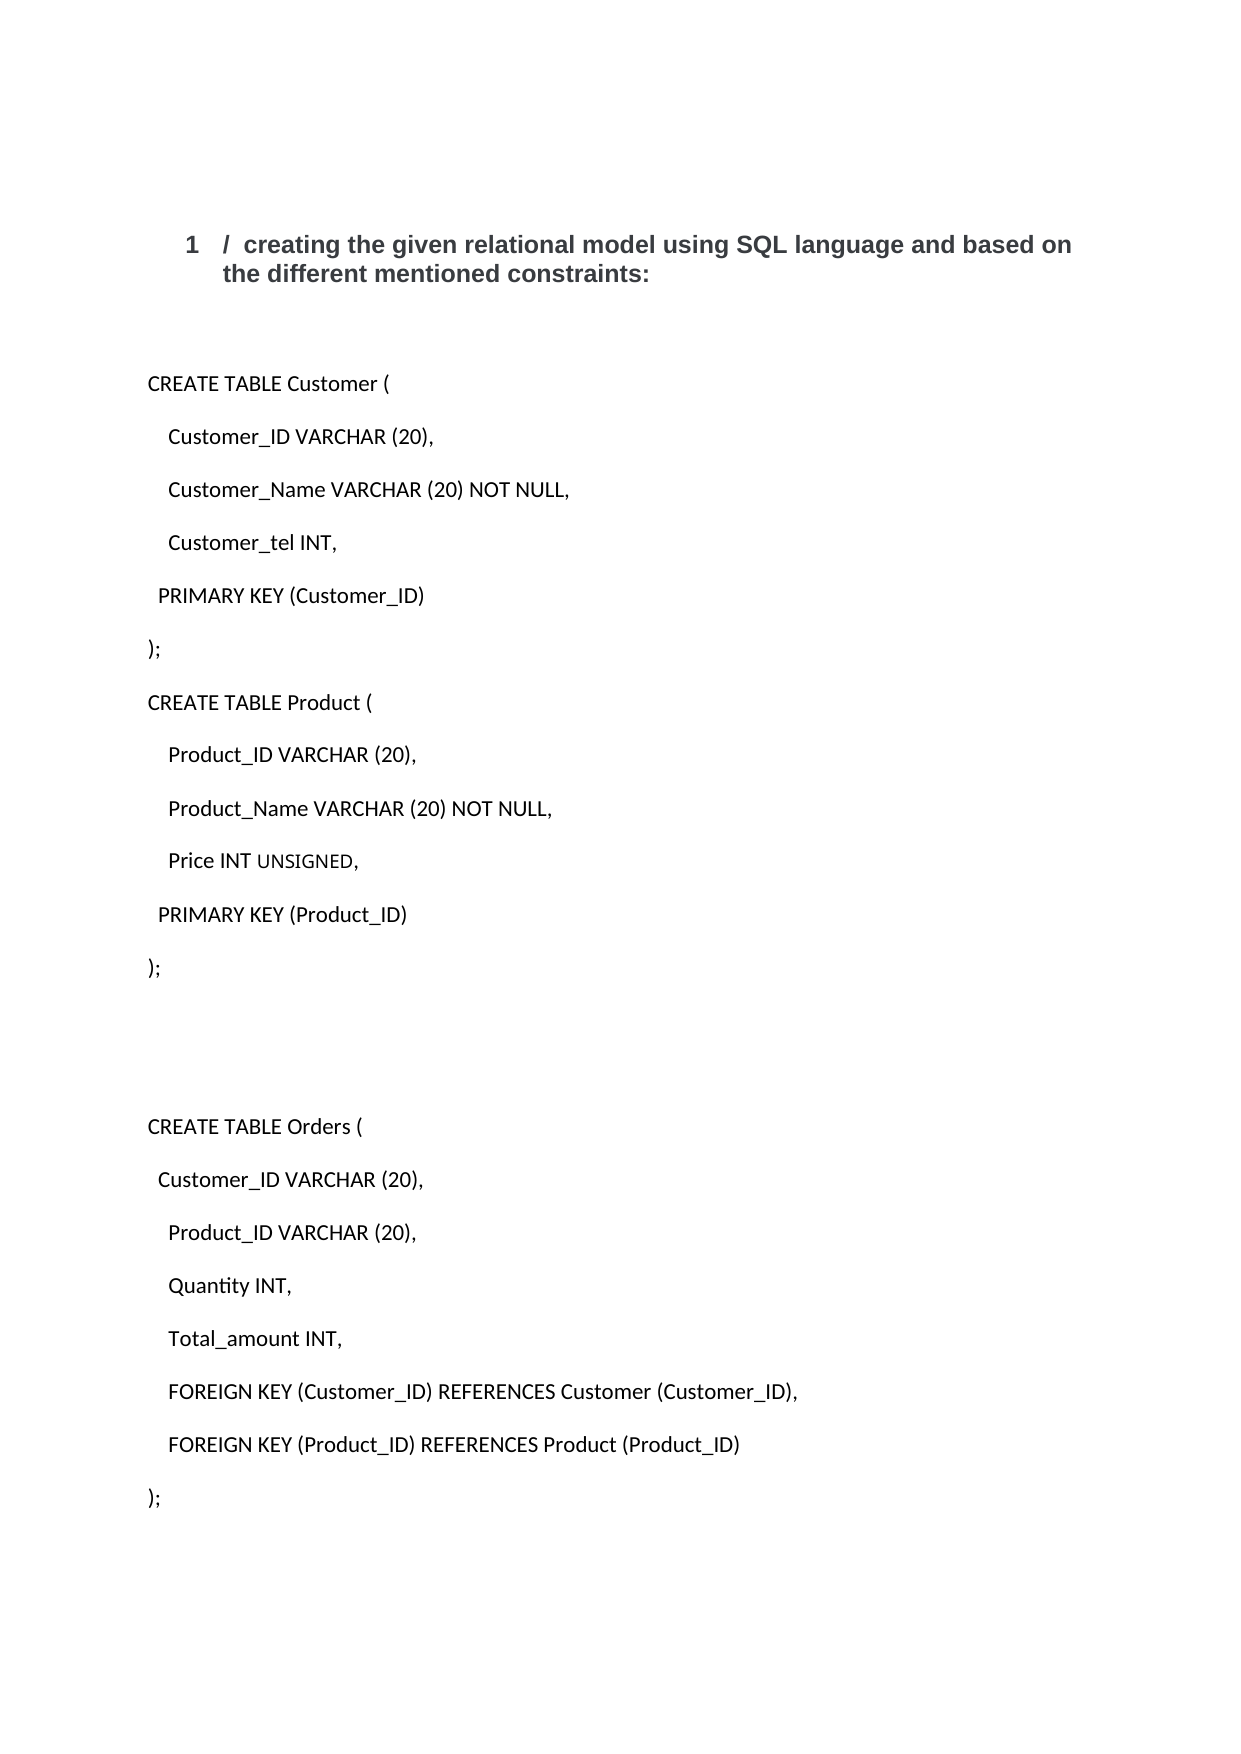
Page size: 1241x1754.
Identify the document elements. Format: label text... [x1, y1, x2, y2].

text FOREIGN KEY (Product_ID) REFERENCES Product (Product_ID) [148, 1430, 1093, 1458]
list / creating the given relational model using SQL language and based on the different mentioned constraints: [185, 230, 1093, 287]
text Quantity INT, [148, 1271, 1093, 1299]
text Product_ID VARCHAR (20), [148, 1218, 1093, 1246]
text PRIMARY KEY (Customer_ID) [148, 582, 1093, 609]
text ); [148, 634, 1093, 663]
text ); [148, 953, 1093, 981]
text FOREIGN KEY (Customer_ID) REFERENCES Customer (Customer_ID), [148, 1377, 1093, 1405]
text Customer_ID VARCHAR (20), [148, 1165, 1093, 1193]
text Customer_ID VARCHAR (20), [148, 422, 1093, 451]
text Product_ID VARCHAR (20), [148, 741, 1093, 769]
text CREATE TABLE Orders ( [148, 1112, 1093, 1140]
text Customer_Name VARCHAR (20) NOT NULL, [148, 476, 1093, 503]
text Product_Name VARCHAR (20) NOT NULL, [148, 794, 1093, 822]
text ); [148, 1483, 1093, 1511]
text PRIMARY KEY (Product_ID) [148, 900, 1093, 928]
text CREATE TABLE Customer ( [148, 369, 1093, 397]
text Total_amount INT, [148, 1324, 1093, 1352]
text Price INT UNSIGNED, [148, 847, 1093, 875]
text CREATE TABLE Product ( [148, 688, 1093, 716]
text Customer_tel INT, [148, 528, 1093, 557]
